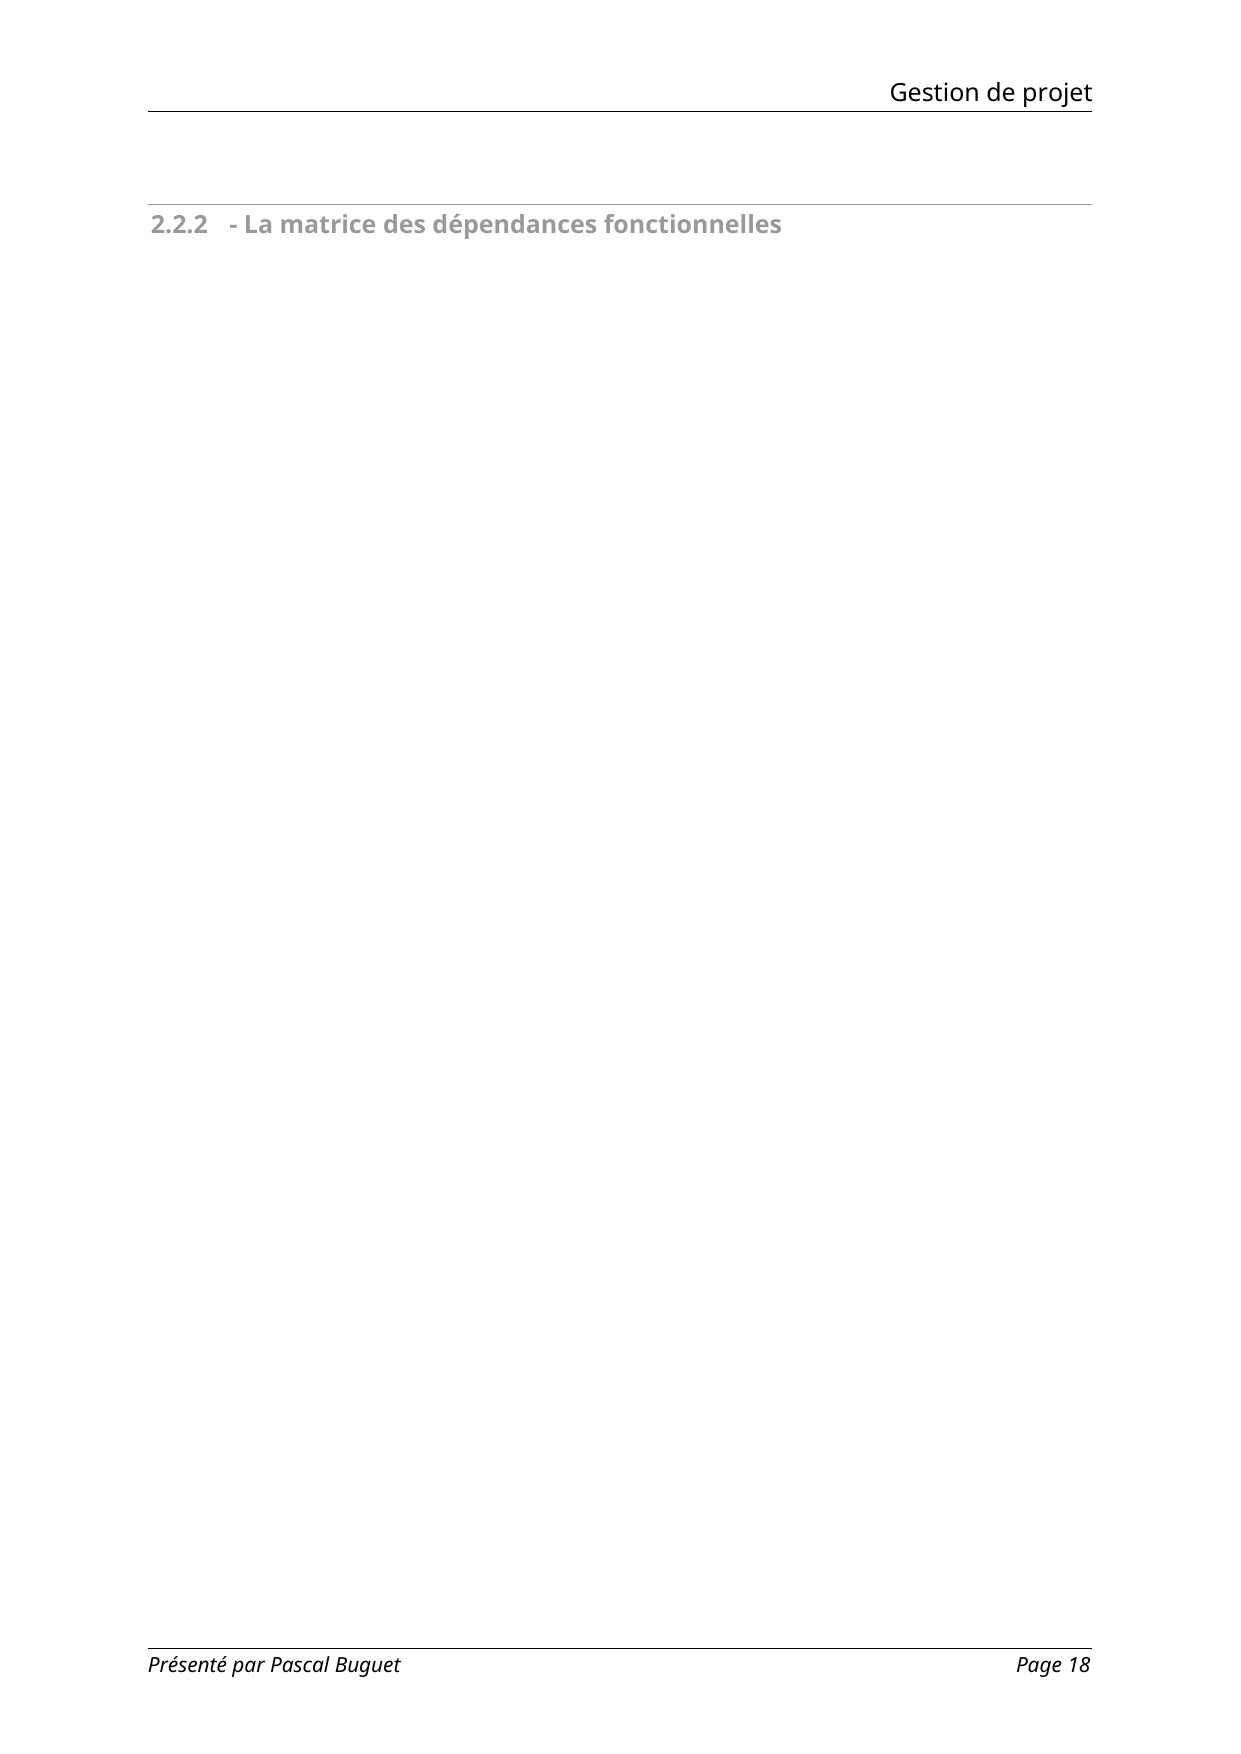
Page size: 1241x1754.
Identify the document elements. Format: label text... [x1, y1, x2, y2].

subtitle - La matrice des dépendances fonctionnelles [148, 205, 1092, 244]
